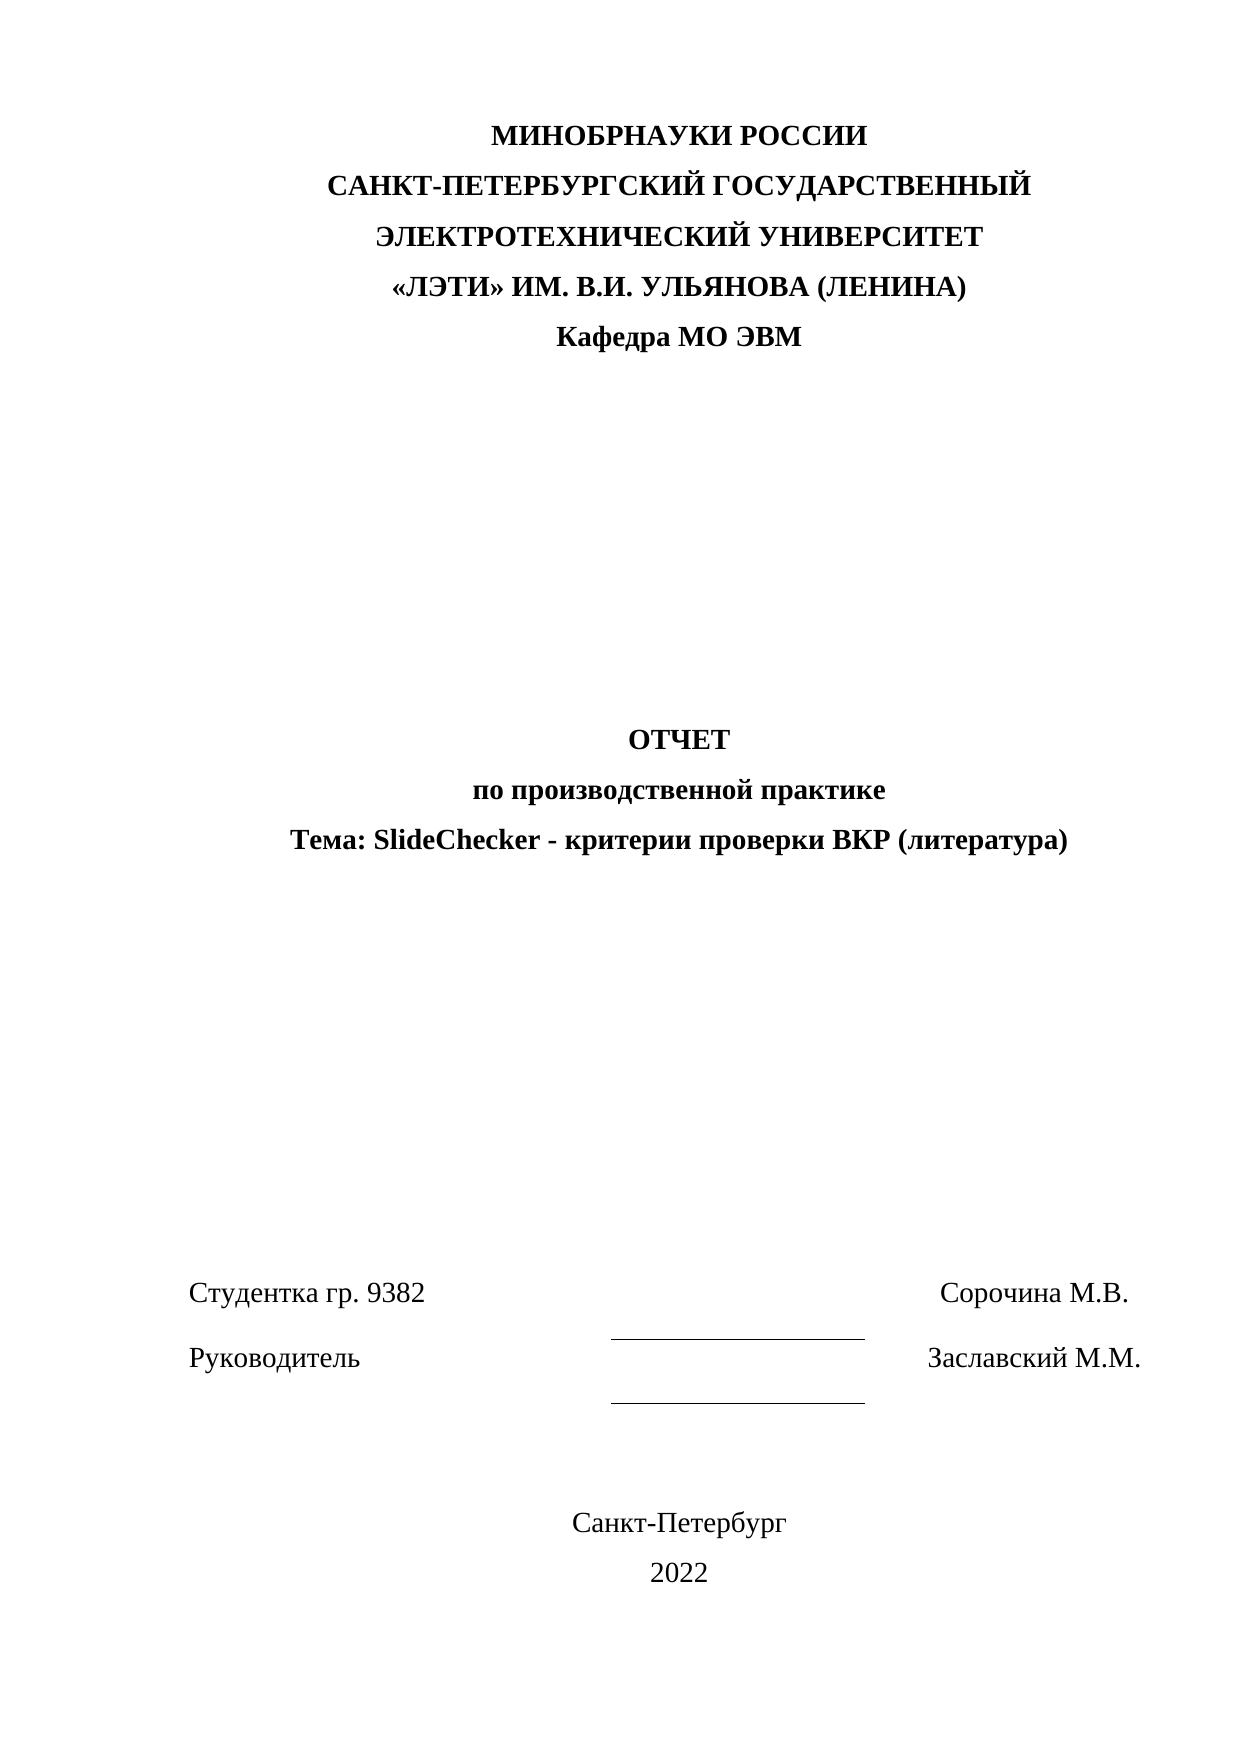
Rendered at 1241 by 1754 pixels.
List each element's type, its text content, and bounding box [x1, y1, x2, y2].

table_cell Руководитель [177, 1339, 611, 1403]
table_header [611, 1275, 865, 1339]
table_cell [611, 1340, 865, 1403]
table_cell Заславский М.М. [865, 1339, 1204, 1403]
text Санкт-Петербург [177, 1505, 1181, 1538]
text Тема: SlideChecker - критерии проверки ВКР (литература) [177, 822, 1181, 856]
table_header Сорочина М.В. [865, 1275, 1204, 1339]
table_header Студентка гр. 9382 [177, 1275, 611, 1339]
text САНКТ-ПЕТЕРБУРГСКИЙ ГОСУДАРСТВЕННЫЙ [177, 168, 1181, 202]
text ОТЧЕТ [177, 722, 1181, 755]
text ЭЛЕКТРОТЕХНИЧЕСКИЙ УНИВЕРСИТЕТ [177, 219, 1181, 252]
text «ЛЭТИ» ИМ. В.И. УЛЬЯНОВА (ЛЕНИНА) [177, 269, 1181, 303]
text Кафедра МО ЭВМ [177, 319, 1181, 353]
text по производственной практике [177, 772, 1181, 806]
text МИНОБРНАУКИ РОССИИ [177, 118, 1181, 152]
text 2022 [177, 1555, 1181, 1589]
